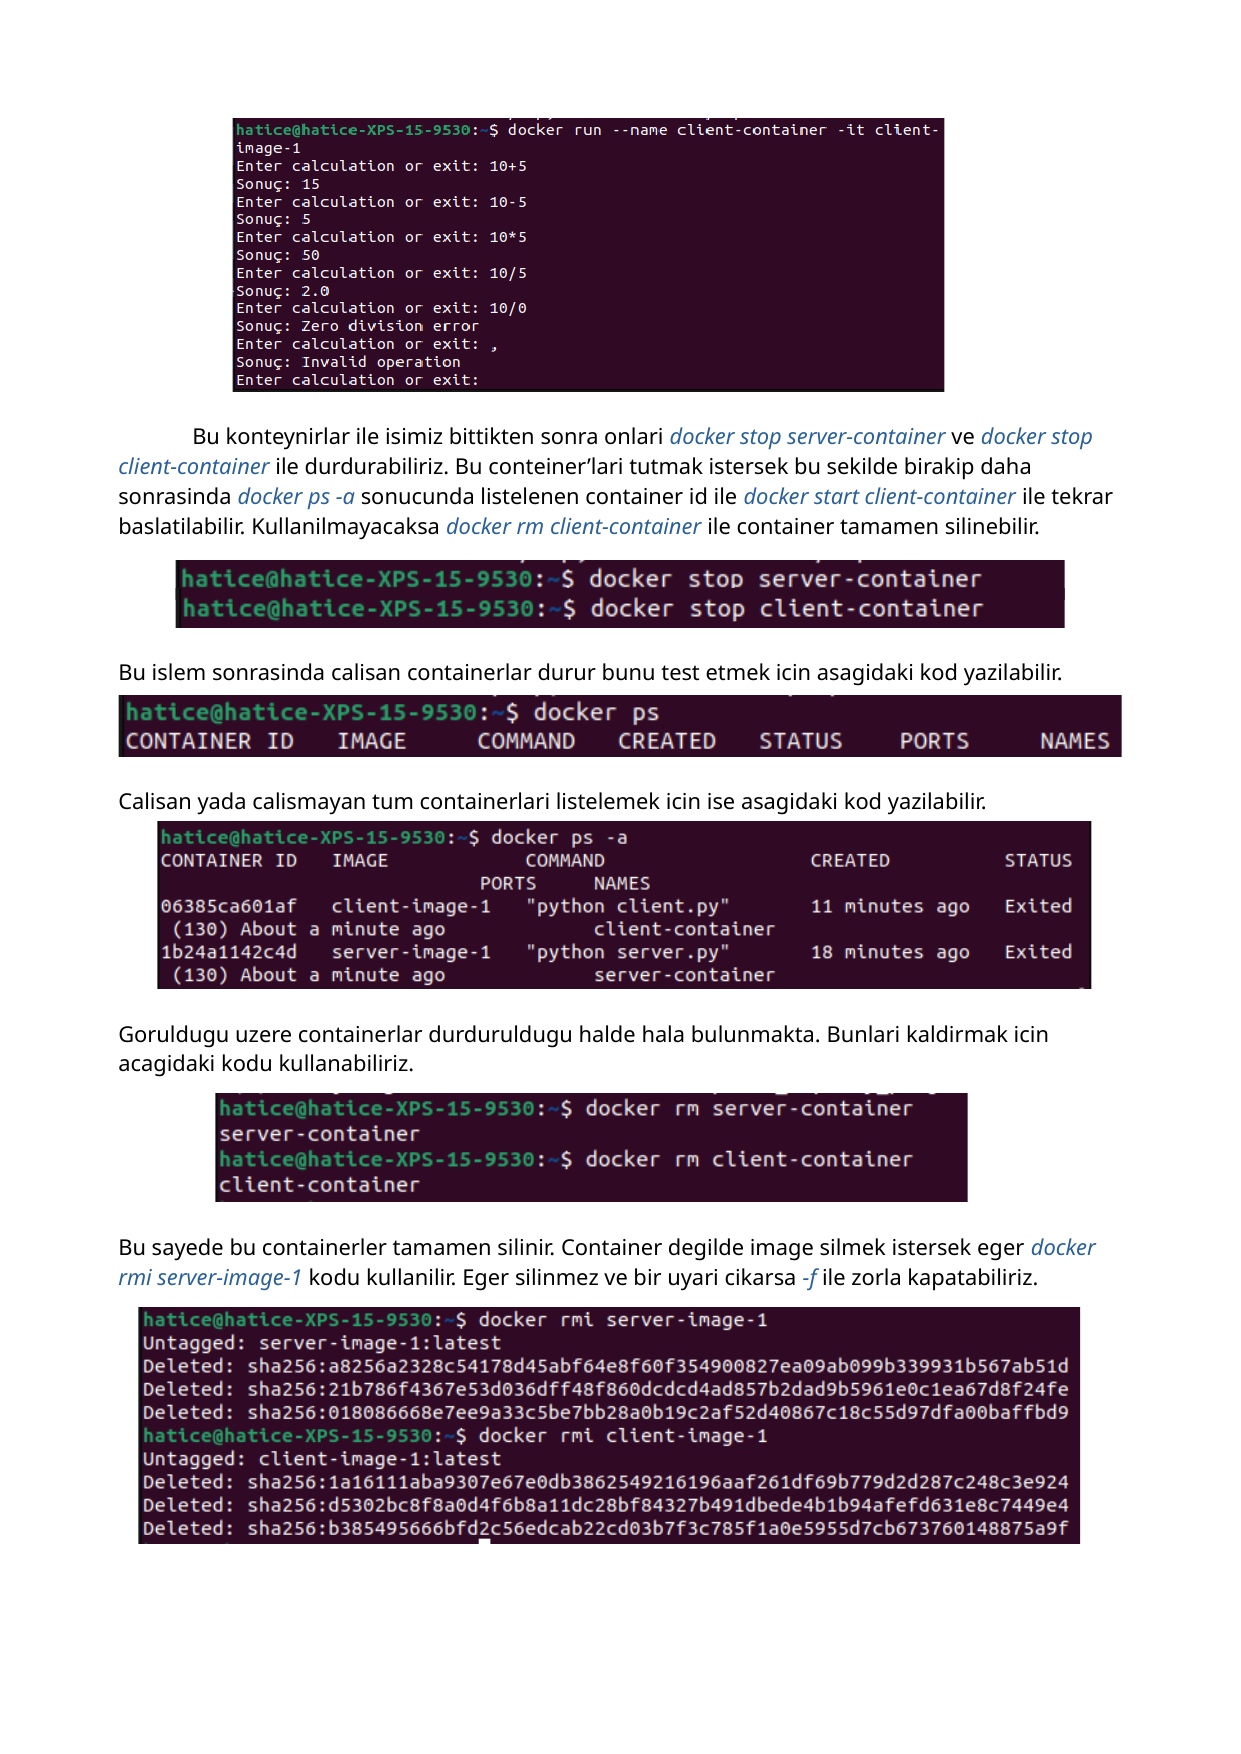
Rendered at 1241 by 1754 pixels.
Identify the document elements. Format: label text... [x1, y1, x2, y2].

picture [175, 560, 1065, 628]
picture [157, 821, 1092, 989]
text Bu konteynirlar ile isimiz bittikten sonra onlari docker stop server-container ve docker stop client-container ile durdurabiliriz. Bu conteiner’lari tutmak istersek bu sekilde birakip daha sonrasinda docker ps -a sonucunda listelenen container id ile docker start client-container ile tekrar baslatilabilir. Kullanilmayacaksa docker rm client-container ile container tamamen silinebilir. [118, 421, 1122, 540]
text Bu sayede bu containerler tamamen silinir. Container degilde image silmek istersek eger docker rmi server-image-1 kodu kullanilir. Eger silinmez ve bir uyari cikarsa -f ile zorla kapatabiliriz. [118, 1232, 1122, 1291]
text Calisan yada calismayan tum containerlari listelemek icin ise asagidaki kod yazilabilir. [118, 786, 1122, 816]
text Goruldugu uzere containerlar durduruldugu halde hala bulunmakta. Bunlari kaldirmak icin acagidaki kodu kullanabiliriz. [118, 1018, 1122, 1078]
picture [138, 1307, 1080, 1544]
text Bu islem sonrasinda calisan containerlar durur bunu test etmek icin asagidaki kod yazilabilir. [118, 657, 1122, 687]
picture [118, 695, 1122, 757]
picture [215, 1093, 968, 1202]
picture [232, 118, 945, 392]
